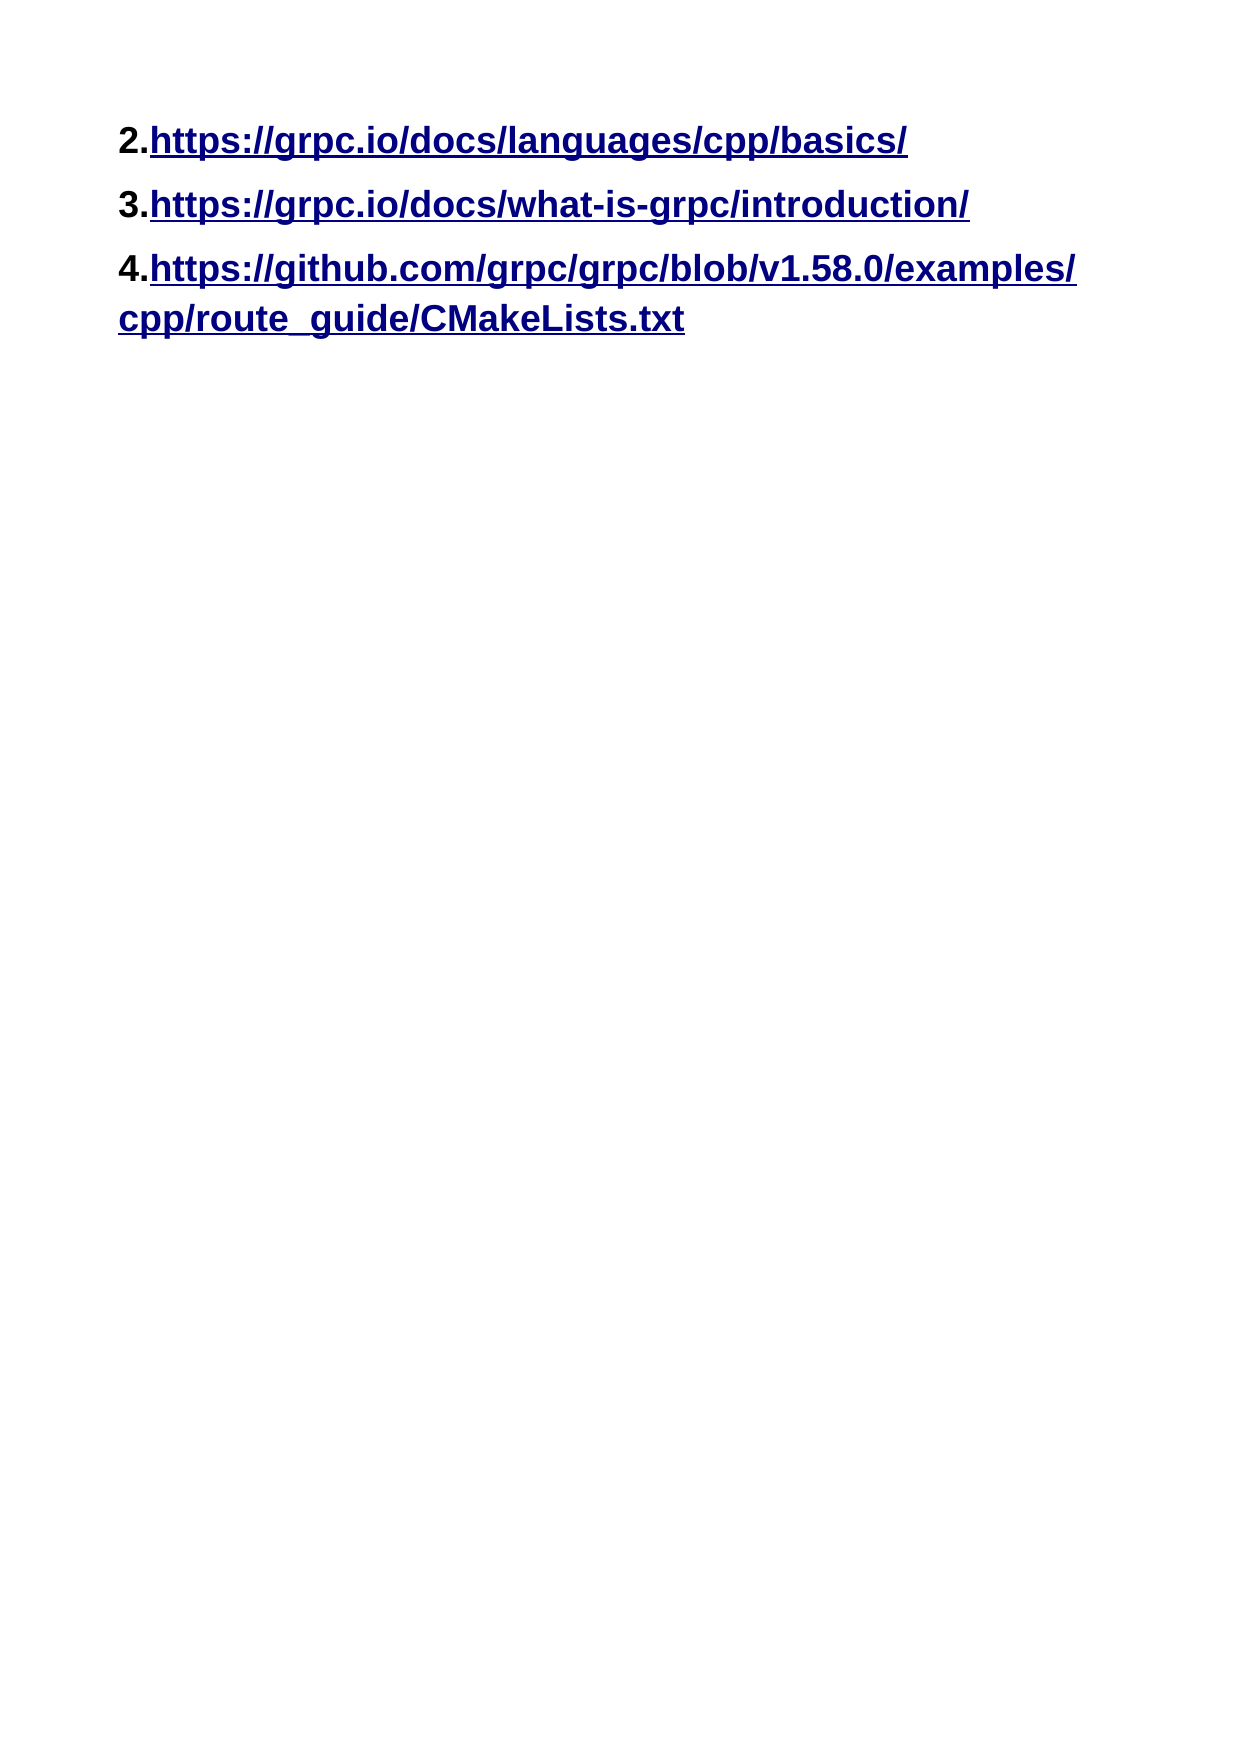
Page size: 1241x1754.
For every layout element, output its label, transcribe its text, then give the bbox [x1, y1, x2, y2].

text 4.https://github.com/grpc/grpc/blob/v1.58.0/examples/cpp/route_guide/CMakeLists.txt [118, 246, 1122, 339]
text 3.https://grpc.io/docs/what-is-grpc/introduction/ [118, 182, 1122, 225]
text 2.https://grpc.io/docs/languages/cpp/basics/ [118, 118, 1122, 161]
